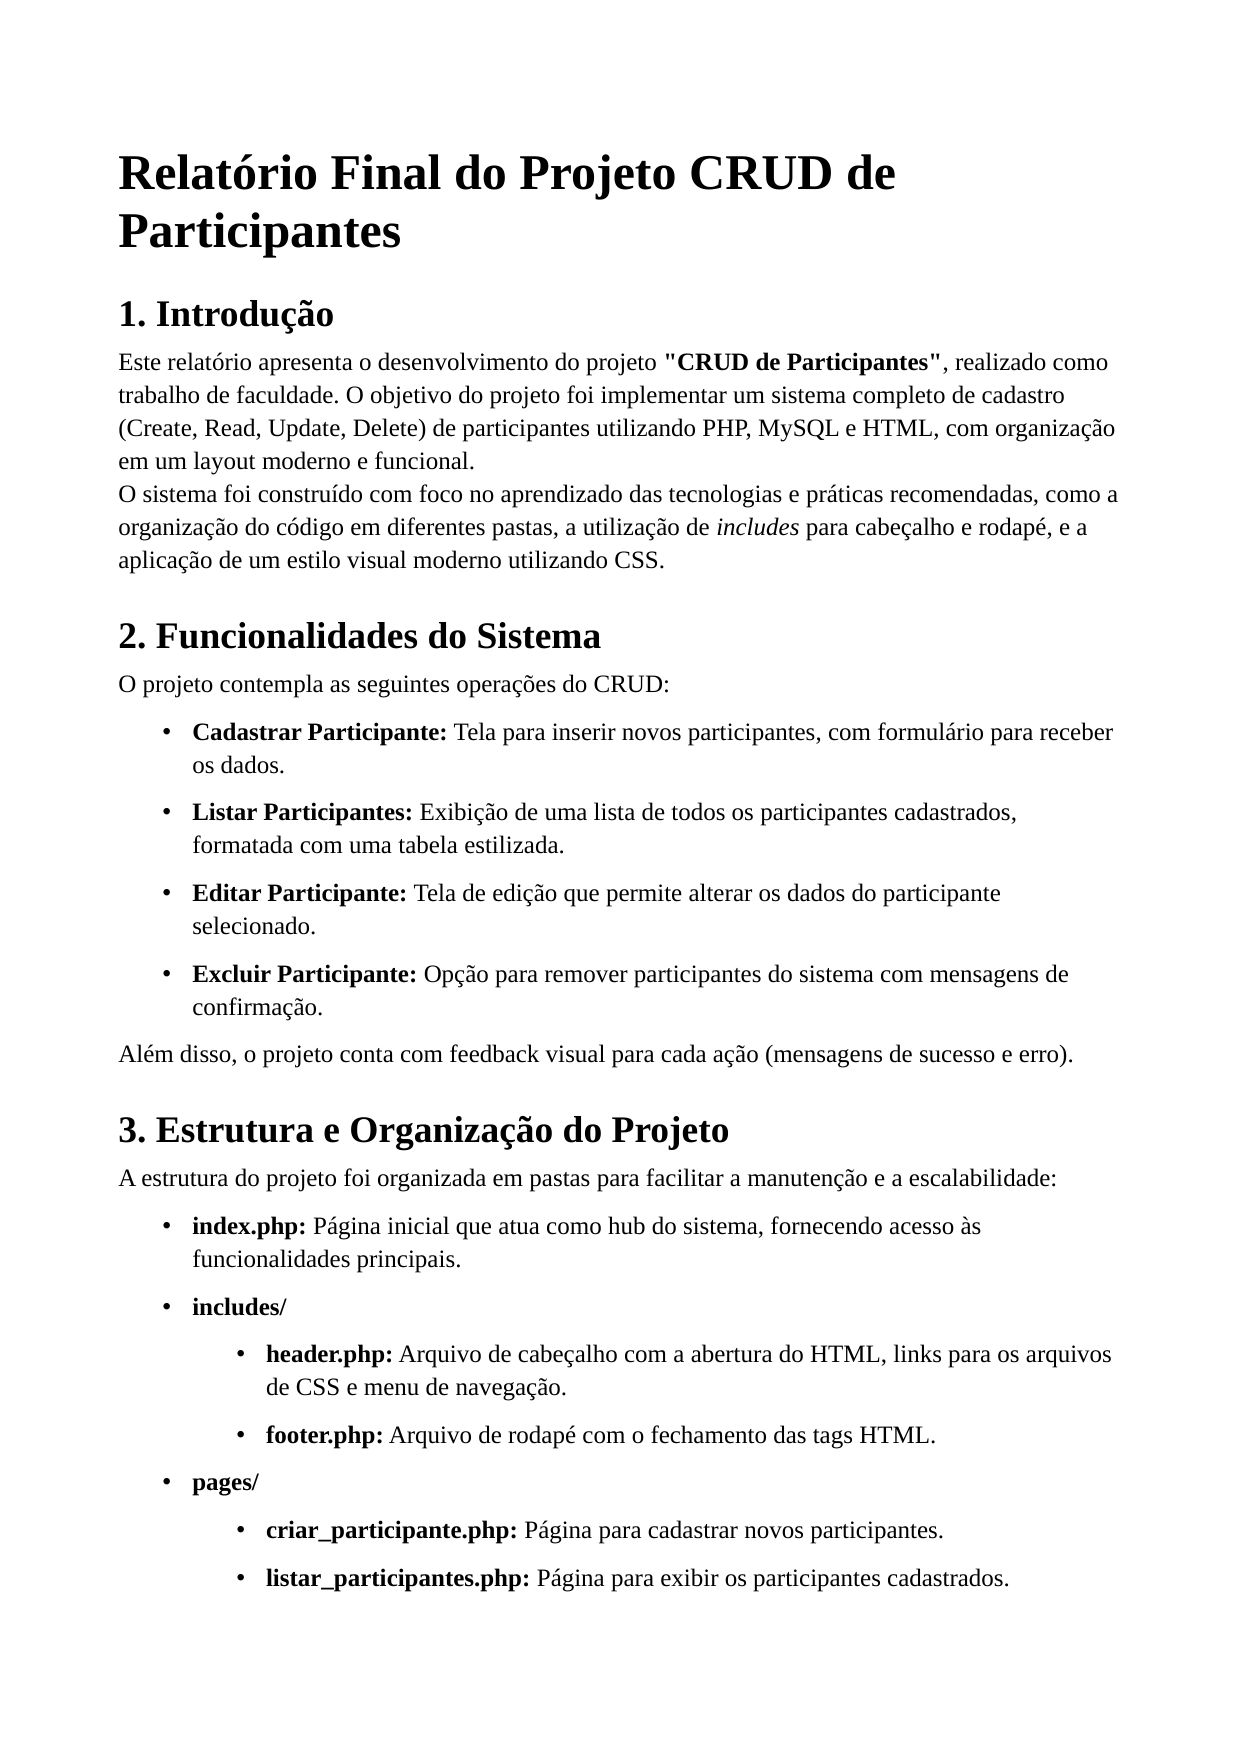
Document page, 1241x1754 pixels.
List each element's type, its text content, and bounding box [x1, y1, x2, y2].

list Listar Participantes: Exibição de uma lista de todos os participantes cadastrados, formatada com uma tabela estilizada. [162, 797, 1122, 859]
list criar_participante.php: Página para cadastrar novos participantes. [236, 1515, 1122, 1544]
text O projeto contempla as seguintes operações do CRUD: [118, 669, 1122, 698]
list pages/ [162, 1467, 1122, 1496]
list Editar Participante: Tela de edição que permite alterar os dados do participante selecionado. [162, 878, 1122, 940]
text Este relatório apresenta o desenvolvimento do projeto "CRUD de Participantes", realizado como trabalho de faculdade. O objetivo do projeto foi implementar um sistema completo de cadastro (Create, Read, Update, Delete) de participantes utilizando PHP, MySQL e HTML, com organização em um layout moderno e funcional. O sistema foi construído com foco no aprendizado das tecnologias e práticas recomendadas, como a organização do código em diferentes pastas, a utilização de includes para cabeçalho e rodapé, e a aplicação de um estilo visual moderno utilizando CSS. [118, 347, 1122, 574]
subtitle 1. Introdução [118, 291, 1122, 334]
list includes/ [162, 1292, 1122, 1320]
list footer.php: Arquivo de rodapé com o fechamento das tags HTML. [236, 1420, 1122, 1449]
subtitle 3. Estrutura e Organização do Projeto [118, 1108, 1122, 1151]
list header.php: Arquivo de cabeçalho com a abertura do HTML, links para os arquivos de CSS e menu de navegação. [236, 1339, 1122, 1401]
subtitle Relatório Final do Projeto CRUD de Participantes [118, 143, 1122, 258]
list Excluir Participante: Opção para remover participantes do sistema com mensagens de confirmação. [162, 959, 1122, 1021]
list index.php: Página inicial que atua como hub do sistema, fornecendo acesso às funcionalidades principais. [162, 1211, 1122, 1273]
list Cadastrar Participante: Tela para inserir novos participantes, com formulário para receber os dados. [162, 717, 1122, 779]
list listar_participantes.php: Página para exibir os participantes cadastrados. [236, 1563, 1122, 1591]
text Além disso, o projeto conta com feedback visual para cada ação (mensagens de sucesso e erro). [118, 1039, 1122, 1068]
text A estrutura do projeto foi organizada em pastas para facilitar a manutenção e a escalabilidade: [118, 1163, 1122, 1192]
subtitle 2. Funcionalidades do Sistema [118, 614, 1122, 657]
